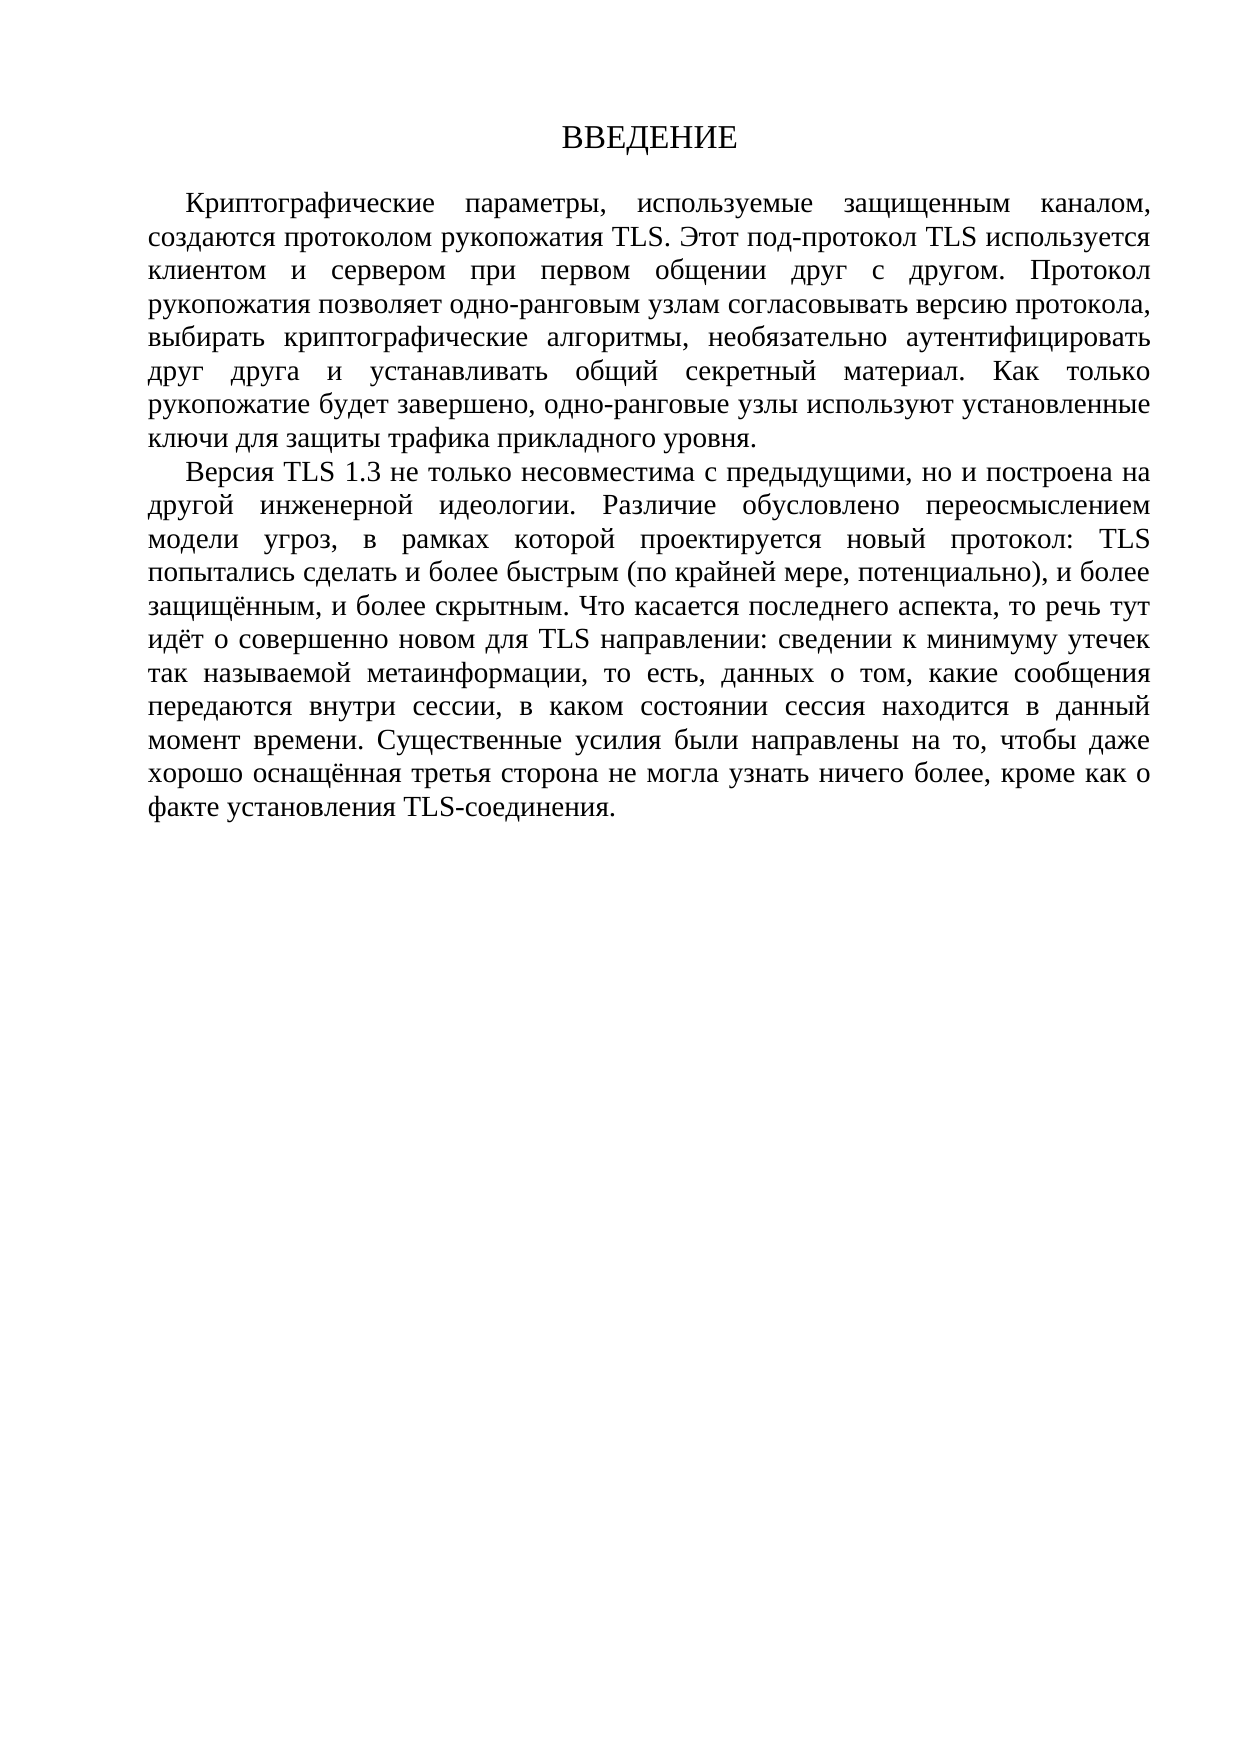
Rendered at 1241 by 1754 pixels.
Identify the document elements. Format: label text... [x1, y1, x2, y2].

text Криптографические параметры, используемые защищенным каналом, создаются протоколом рукопожатия TLS. Этот под-протокол TLS используется клиентом и сервером при первом общении друг с другом. Протокол рукопожатия позволяет одно-ранговым узлам согласовывать версию протокола, выбирать криптографические алгоритмы, необязательно аутентифицировать друг друга и устанавливать общий секретный материал. Как только рукопожатие будет завершено, одно-ранговые узлы используют установленные ключи для защиты трафика прикладного уровня. [148, 185, 1152, 454]
text ВВЕДЕНИЕ [148, 118, 1152, 156]
text Версия TLS 1.3 не только несовместима с предыдущими, но и построена на другой инженерной идеологии. Различие обусловлено переосмыслением модели угроз, в рамках которой проектируется новый протокол: TLS попытались сделать и более быстрым (по крайней мере, потенциально), и более защищённым, и более скрытным. Что касается последнего аспекта, то речь тут идёт о совершенно новом для TLS направлении: сведении к минимуму утечек так называемой метаинформации, то есть, данных о том, какие сообщения передаются внутри сессии, в каком состоянии сессия находится в данный момент времени. Существенные усилия были направлены на то, чтобы даже хорошо оснащённая третья сторона не могла узнать ничего более, кроме как о факте установления TLS-соединения. [148, 454, 1152, 823]
